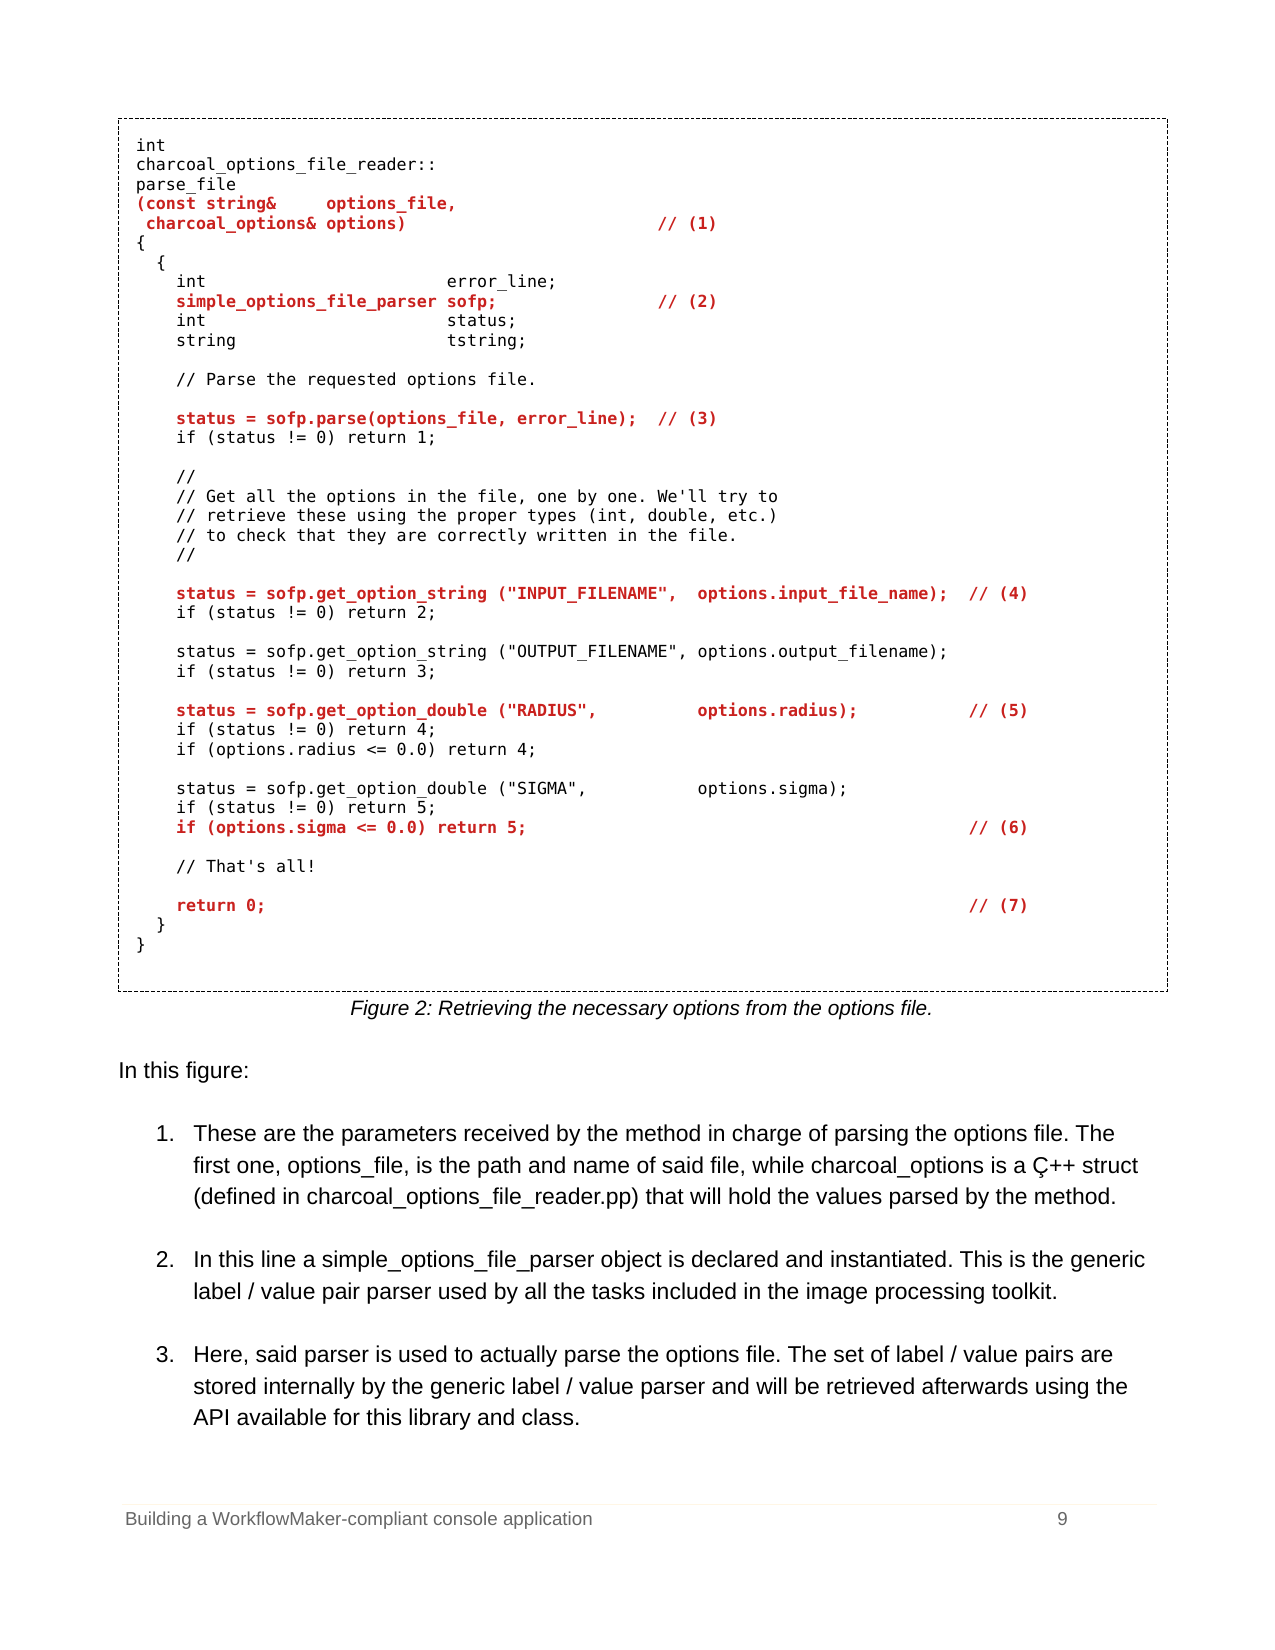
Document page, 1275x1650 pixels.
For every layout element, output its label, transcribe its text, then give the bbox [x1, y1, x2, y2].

list In this line a simple_options_file_parser object is declared and instantiated. This is the generic label / value pair parser used by all the tasks included in the image processing toolkit. [156, 1246, 1157, 1304]
list Here, said parser is used to actually parse the options file. The set of label / value pairs are stored internally by the generic label / value parser and will be retrieved afterwards using the API available for this library and class. [156, 1341, 1157, 1431]
text Figure 2: Retrieving the necessary options from the options file. [118, 131, 1167, 1020]
text In this figure: [118, 1057, 1157, 1083]
list These are the parameters received by the method in charge of parsing the options file. The first one, options_file, is the path and name of said file, while charcoal_options is a Ç++ struct (defined in charcoal_options_file_reader.pp) that will hold the values parsed by the method. [156, 1120, 1157, 1209]
